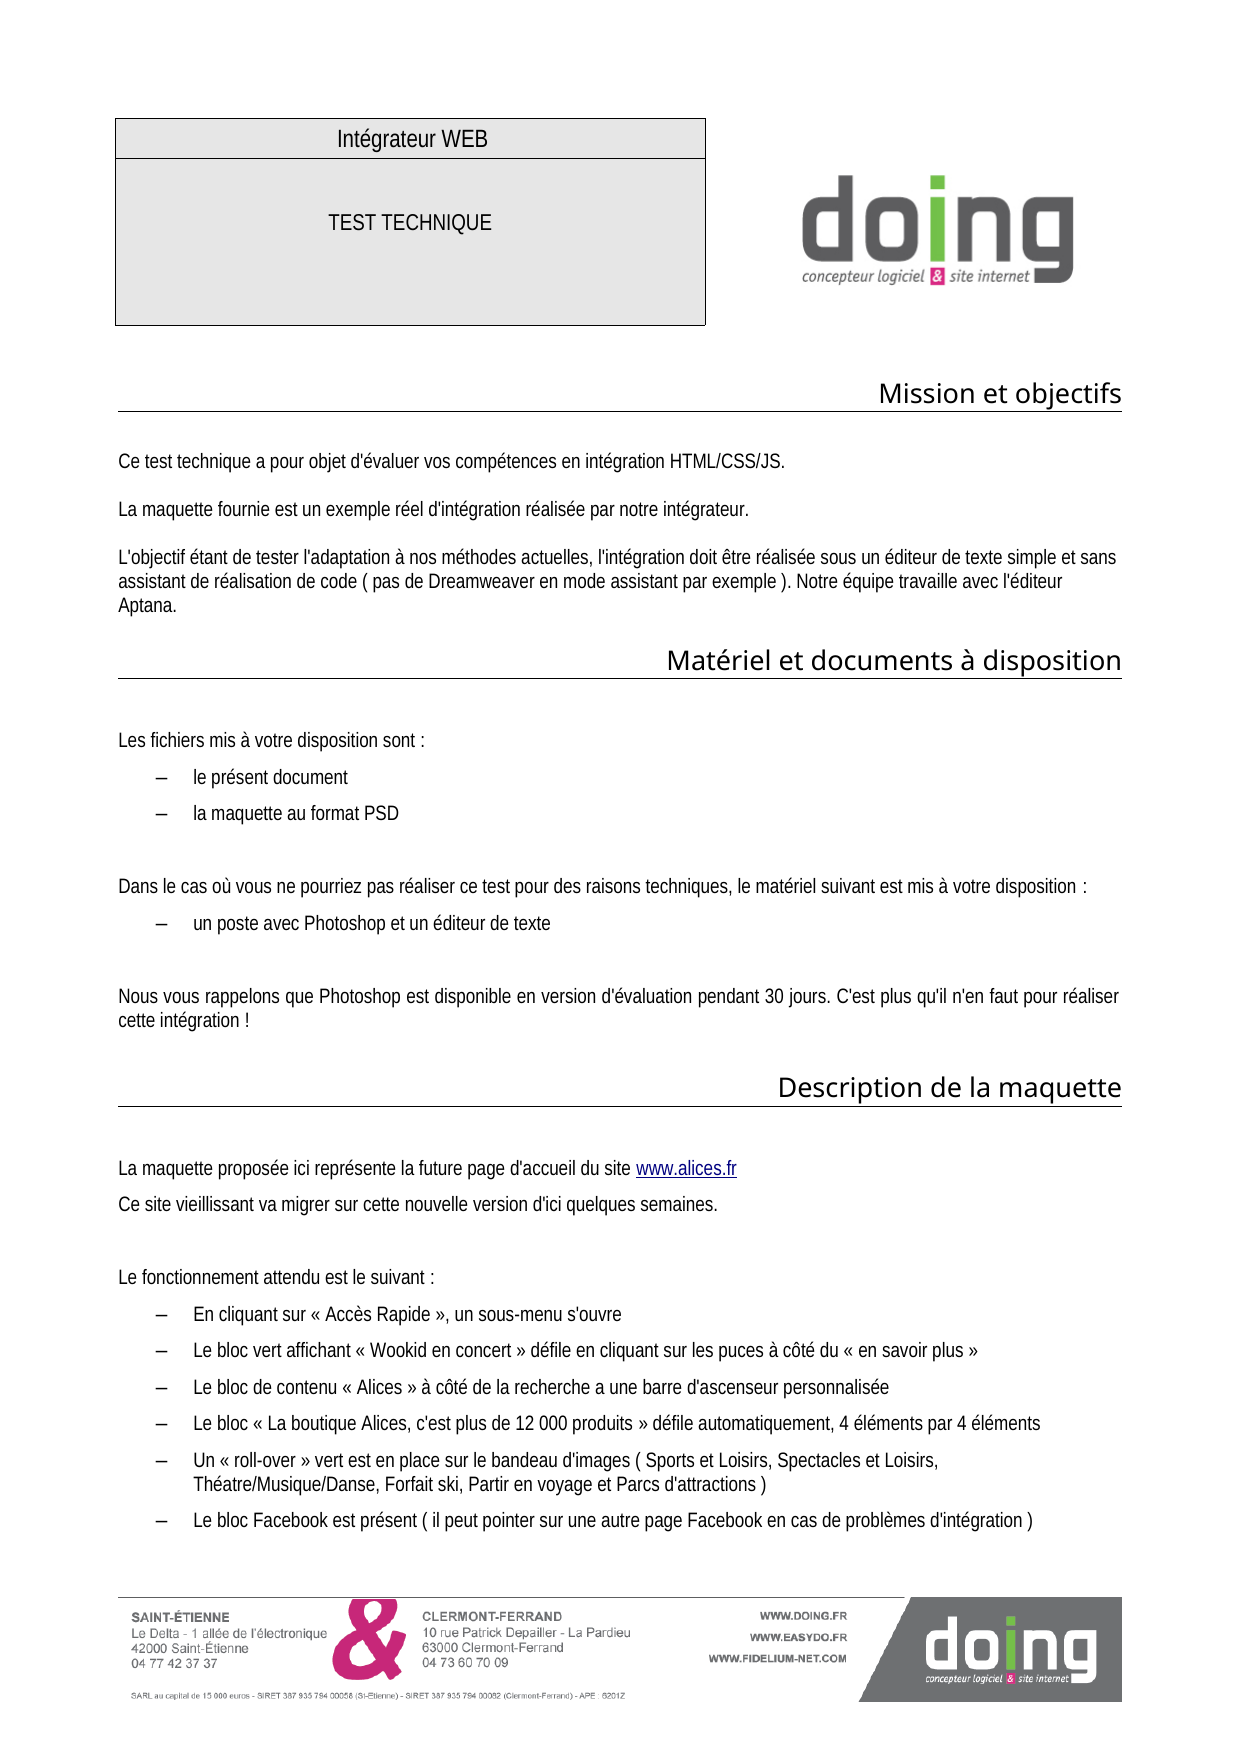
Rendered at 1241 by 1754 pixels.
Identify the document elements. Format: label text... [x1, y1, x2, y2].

list En cliquant sur « Accès Rapide », un sous-menu s'ouvre [156, 1302, 1122, 1326]
picture [784, 158, 1092, 300]
text L'objectif étant de tester l'adaptation à nos méthodes actuelles, l'intégration doit être réalisée sous un éditeur de texte simple et sans assistant de réalisation de code ( pas de Dreamweaver en mode assistant par exemple ). Notre équipe travaille avec l'éditeur Aptana. [118, 544, 1122, 616]
text Les fichiers mis à votre disposition sont : [118, 728, 1122, 752]
list la maquette au format PSD [156, 801, 1122, 825]
text Dans le cas où vous ne pourriez pas réaliser ce test pour des raisons techniques, le matériel suivant est mis à votre disposition : [118, 874, 1122, 898]
text Le fonctionnement attendu est le suivant : [118, 1265, 1122, 1289]
list Le bloc « La boutique Alices, c'est plus de 12 000 produits » défile automatiquement, 4 éléments par 4 éléments [156, 1411, 1122, 1435]
text La maquette proposée ici représente la future page d'accueil du site www.alices.fr [118, 1156, 1122, 1180]
list Un « roll-over » vert est en place sur le bandeau d'images ( Sports et Loisirs, Spectacles et Loisirs, Théatre/Musique/Danse, Forfait ski, Partir en voyage et Parcs d'attractions ) [156, 1447, 1122, 1495]
text Ce test technique a pour objet d'évaluer vos compétences en intégration HTML/CSS/JS. [118, 449, 1122, 473]
list Le bloc vert affichant « Wookid en concert » défile en cliquant sur les puces à côté du « en savoir plus » [156, 1338, 1122, 1362]
text La maquette fournie est un exemple réel d'intégration réalisée par notre intégrateur. [118, 497, 1122, 521]
list un poste avec Photoshop et un éditeur de texte [156, 911, 1122, 934]
list Le bloc Facebook est présent ( il peut pointer sur une autre page Facebook en cas de problèmes d'intégration ) [156, 1508, 1122, 1532]
list Le bloc de contenu « Alices » à côté de la recherche a une barre d'ascenseur personnalisée [156, 1374, 1122, 1398]
list le présent document [156, 765, 1122, 789]
text Ce site vieillissant va migrer sur cette nouvelle version d'ici quelques semaines. [118, 1192, 1122, 1216]
subtitle Mission et objectifs [118, 374, 1122, 411]
subtitle Description de la maquette [118, 1069, 1122, 1106]
text Nous vous rappelons que Photoshop est disponible en version d'évaluation pendant 30 jours. C'est plus qu'il n'en faut pour réaliser cette intégration ! [118, 983, 1122, 1031]
subtitle Matériel et documents à disposition [118, 641, 1122, 678]
